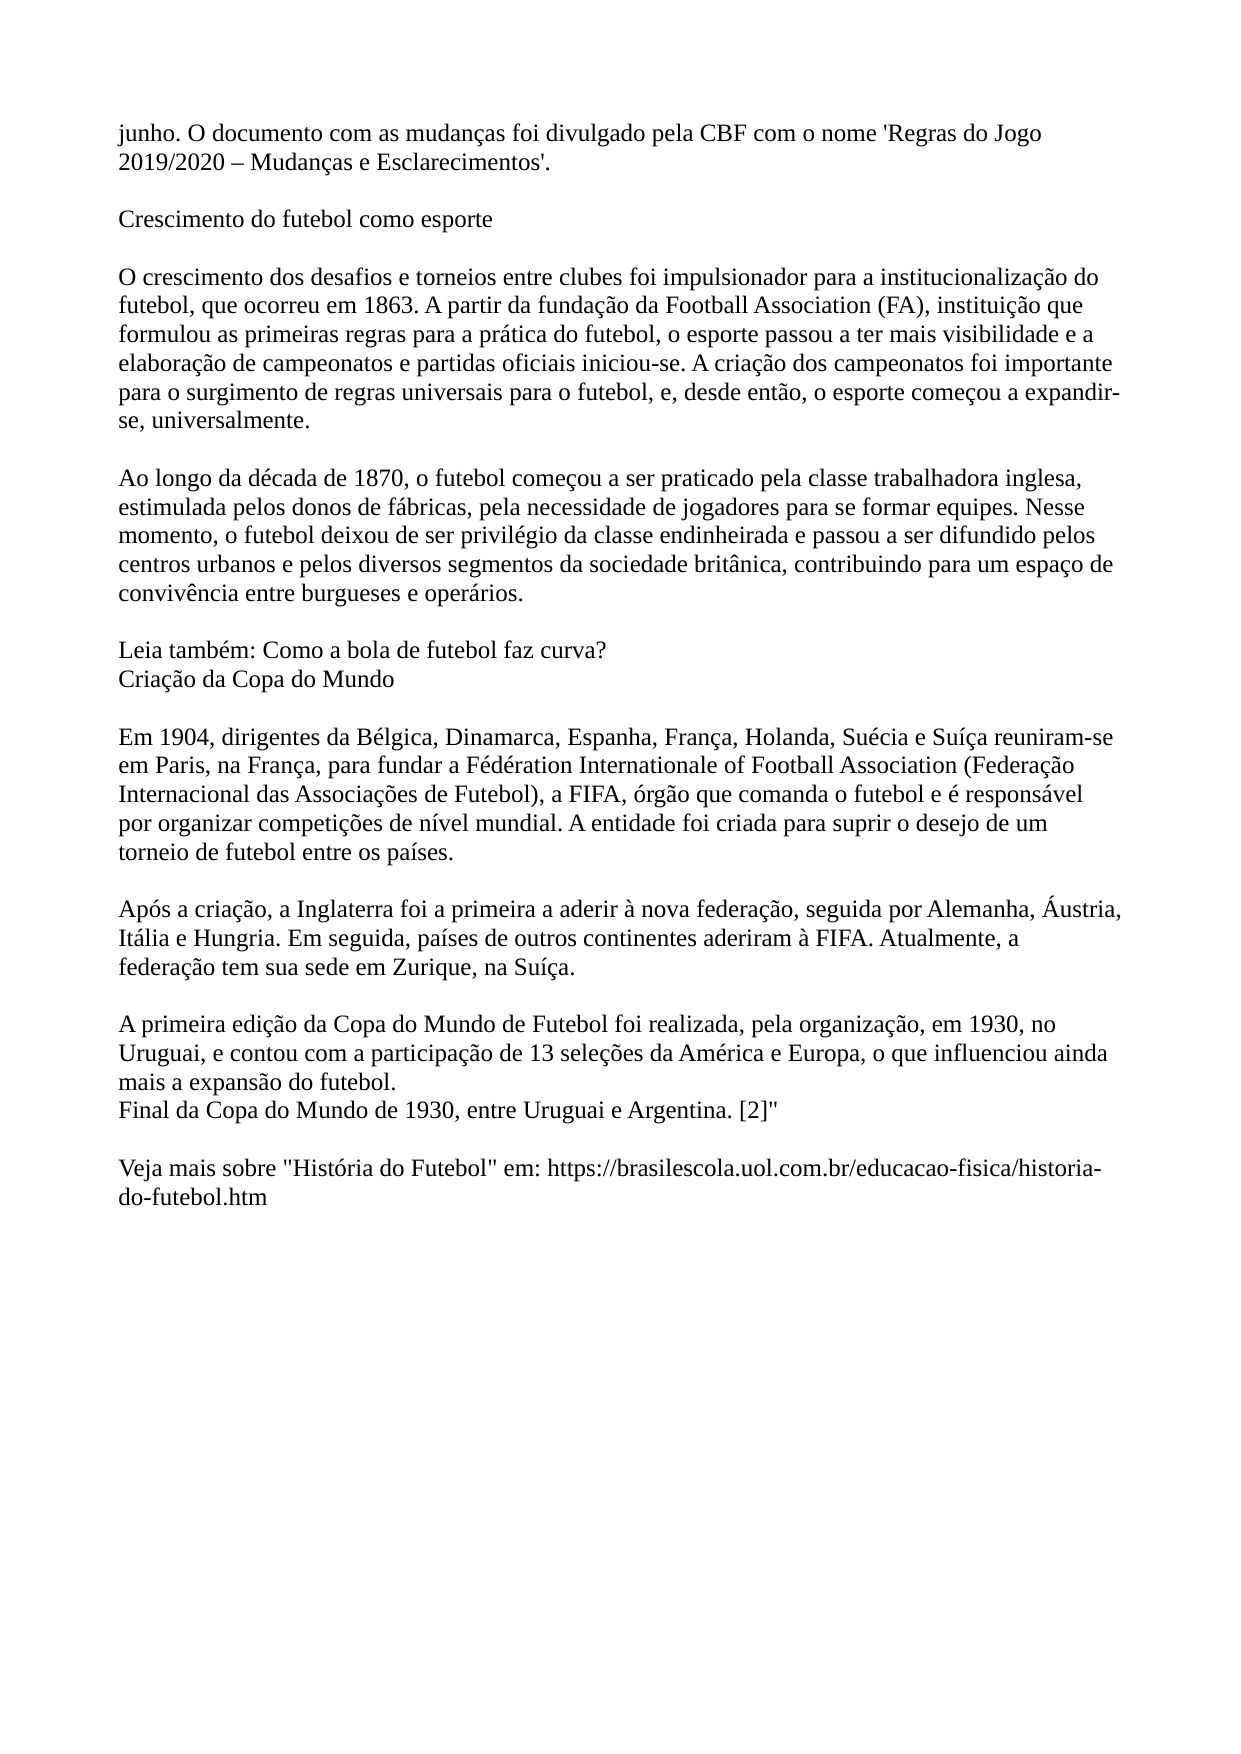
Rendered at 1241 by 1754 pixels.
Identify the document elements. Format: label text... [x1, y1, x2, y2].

text Após a criação, a Inglaterra foi a primeira a aderir à nova federação, seguida por Alemanha, Áustria, Itália e Hungria. Em seguida, países de outros continentes aderiram à FIFA. Atualmente, a federação tem sua sede em Zurique, na Suíça. [118, 894, 1122, 981]
text O crescimento dos desafios e torneios entre clubes foi impulsionador para a institucionalização do futebol, que ocorreu em 1863. A partir da fundação da Football Association (FA), instituição que formulou as primeiras regras para a prática do futebol, o esporte passou a ter mais visibilidade e a elaboração de campeonatos e partidas oficiais iniciou-se. A criação dos campeonatos foi importante para o surgimento de regras universais para o futebol, e, desde então, o esporte começou a expandir-se, universalmente. [118, 262, 1122, 434]
text Ao longo da década de 1870, o futebol começou a ser praticado pela classe trabalhadora inglesa, estimulada pelos donos de fábricas, pela necessidade de jogadores para se formar equipes. Nesse momento, o futebol deixou de ser privilégio da classe endinheirada e passou a ser difundido pelos centros urbanos e pelos diversos segmentos da sociedade britânica, contribuindo para um espaço de convivência entre burgueses e operários. [118, 463, 1122, 607]
text junho. O documento com as mudanças foi divulgado pela CBF com o nome 'Regras do Jogo 2019/2020 – Mudanças e Esclarecimentos'. [118, 118, 1122, 176]
text A primeira edição da Copa do Mundo de Futebol foi realizada, pela organização, em 1930, no Uruguai, e contou com a participação de 13 seleções da América e Europa, o que influenciou ainda mais a expansão do futebol. [118, 1009, 1122, 1096]
text Criação da Copa do Mundo [118, 664, 1122, 693]
text Em 1904, dirigentes da Bélgica, Dinamarca, Espanha, França, Holanda, Suécia e Suíça reuniram-se em Paris, na França, para fundar a Fédération Internationale of Football Association (Federação Internacional das Associações de Futebol), a FIFA, órgão que comanda o futebol e é responsável por organizar competições de nível mundial. A entidade foi criada para suprir o desejo de um torneio de futebol entre os países. [118, 722, 1122, 866]
text Final da Copa do Mundo de 1930, entre Uruguai e Argentina. [2]" [118, 1096, 1122, 1124]
text Leia também: Como a bola de futebol faz curva? [118, 636, 1122, 664]
text Veja mais sobre "História do Futebol" em: https://brasilescola.uol.com.br/educacao-fisica/historia-do-futebol.htm [118, 1153, 1122, 1211]
text Crescimento do futebol como esporte [118, 204, 1122, 233]
